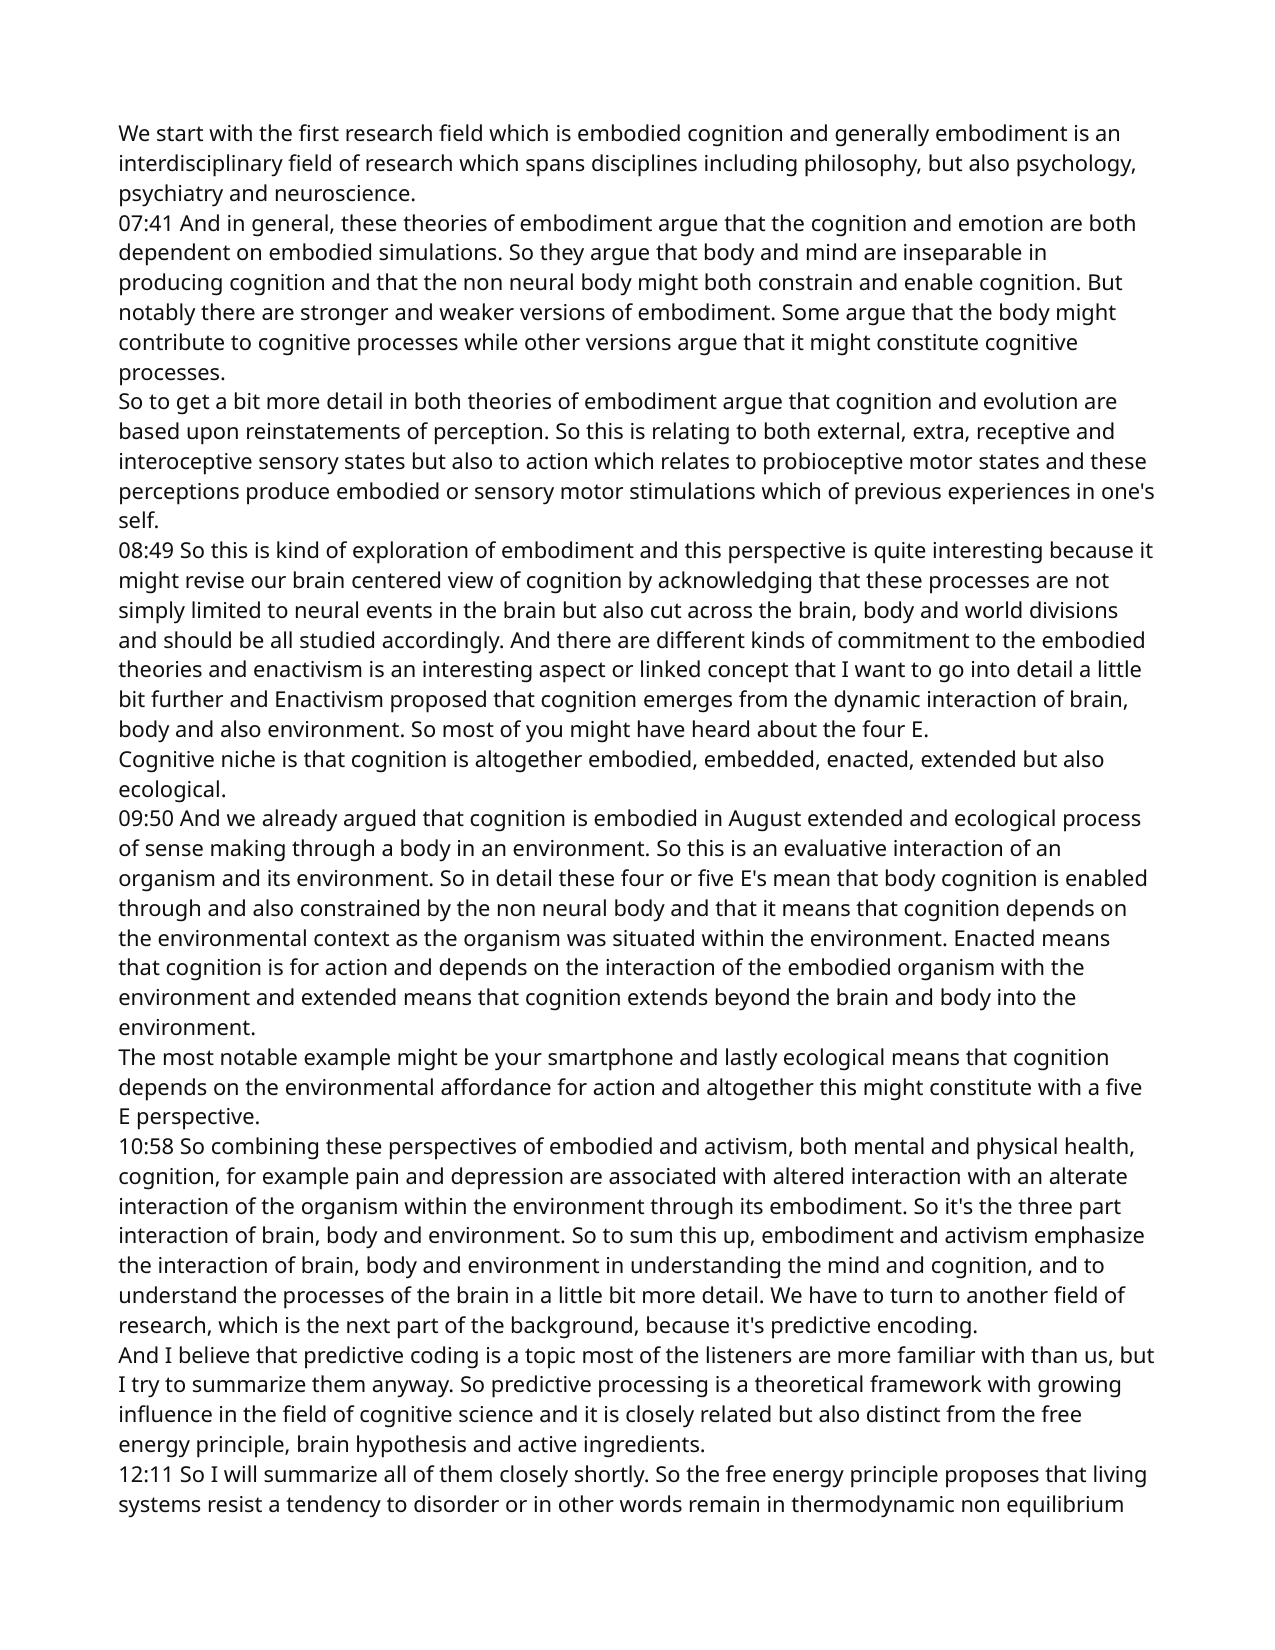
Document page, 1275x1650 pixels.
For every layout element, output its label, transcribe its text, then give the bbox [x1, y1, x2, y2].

text We start with the first research field which is embodied cognition and generally embodiment is an interdisciplinary field of research which spans disciplines including philosophy, but also psychology, psychiatry and neuroscience. [118, 118, 1157, 207]
text And I believe that predictive coding is a topic most of the listeners are more familiar with than us, but I try to summarize them anyway. So predictive processing is a theoretical framework with growing influence in the field of cognitive science and it is closely related but also distinct from the free energy principle, brain hypothesis and active ingredients. [118, 1339, 1157, 1459]
text 09:50 And we already argued that cognition is embodied in August extended and ecological process of sense making through a body in an environment. So this is an evaluative interaction of an organism and its environment. So in detail these four or five E's mean that body cognition is enabled through and also constrained by the non neural body and that it means that cognition depends on the environmental context as the organism was situated within the environment. Enacted means that cognition is for action and depends on the interaction of the embodied organism with the environment and extended means that cognition extends beyond the brain and body into the environment. [118, 803, 1157, 1042]
text 08:49 So this is kind of exploration of embodiment and this perspective is quite interesting because it might revise our brain centered view of cognition by acknowledging that these processes are not simply limited to neural events in the brain but also cut across the brain, body and world divisions and should be all studied accordingly. And there are different kinds of commitment to the embodied theories and enactivism is an interesting aspect or linked concept that I want to go into detail a little bit further and Enactivism proposed that cognition emerges from the dynamic interaction of brain, body and also environment. So most of you might have heard about the four E. [118, 535, 1157, 744]
text The most notable example might be your smartphone and lastly ecological means that cognition depends on the environmental affordance for action and altogether this might constitute with a five E perspective. [118, 1042, 1157, 1131]
text 10:58 So combining these perspectives of embodied and activism, both mental and physical health, cognition, for example pain and depression are associated with altered interaction with an alterate interaction of the organism within the environment through its embodiment. So it's the three part interaction of brain, body and environment. So to sum this up, embodiment and activism emphasize the interaction of brain, body and environment in understanding the mind and cognition, and to understand the processes of the brain in a little bit more detail. We have to turn to another field of research, which is the next part of the background, because it's predictive encoding. [118, 1131, 1157, 1339]
text So to get a bit more detail in both theories of embodiment argue that cognition and evolution are based upon reinstatements of perception. So this is relating to both external, extra, receptive and interoceptive sensory states but also to action which relates to probioceptive motor states and these perceptions produce embodied or sensory motor stimulations which of previous experiences in one's self. [118, 386, 1157, 535]
text 07:41 And in general, these theories of embodiment argue that the cognition and emotion are both dependent on embodied simulations. So they argue that body and mind are inseparable in producing cognition and that the non neural body might both constrain and enable cognition. But notably there are stronger and weaker versions of embodiment. Some argue that the body might contribute to cognitive processes while other versions argue that it might constitute cognitive processes. [118, 207, 1157, 386]
text Cognitive niche is that cognition is altogether embodied, embedded, enacted, extended but also ecological. [118, 744, 1157, 803]
text 12:11 So I will summarize all of them closely shortly. So the free energy principle proposes that living systems resist a tendency to disorder or in other words remain in thermodynamic non equilibrium [118, 1459, 1157, 1518]
